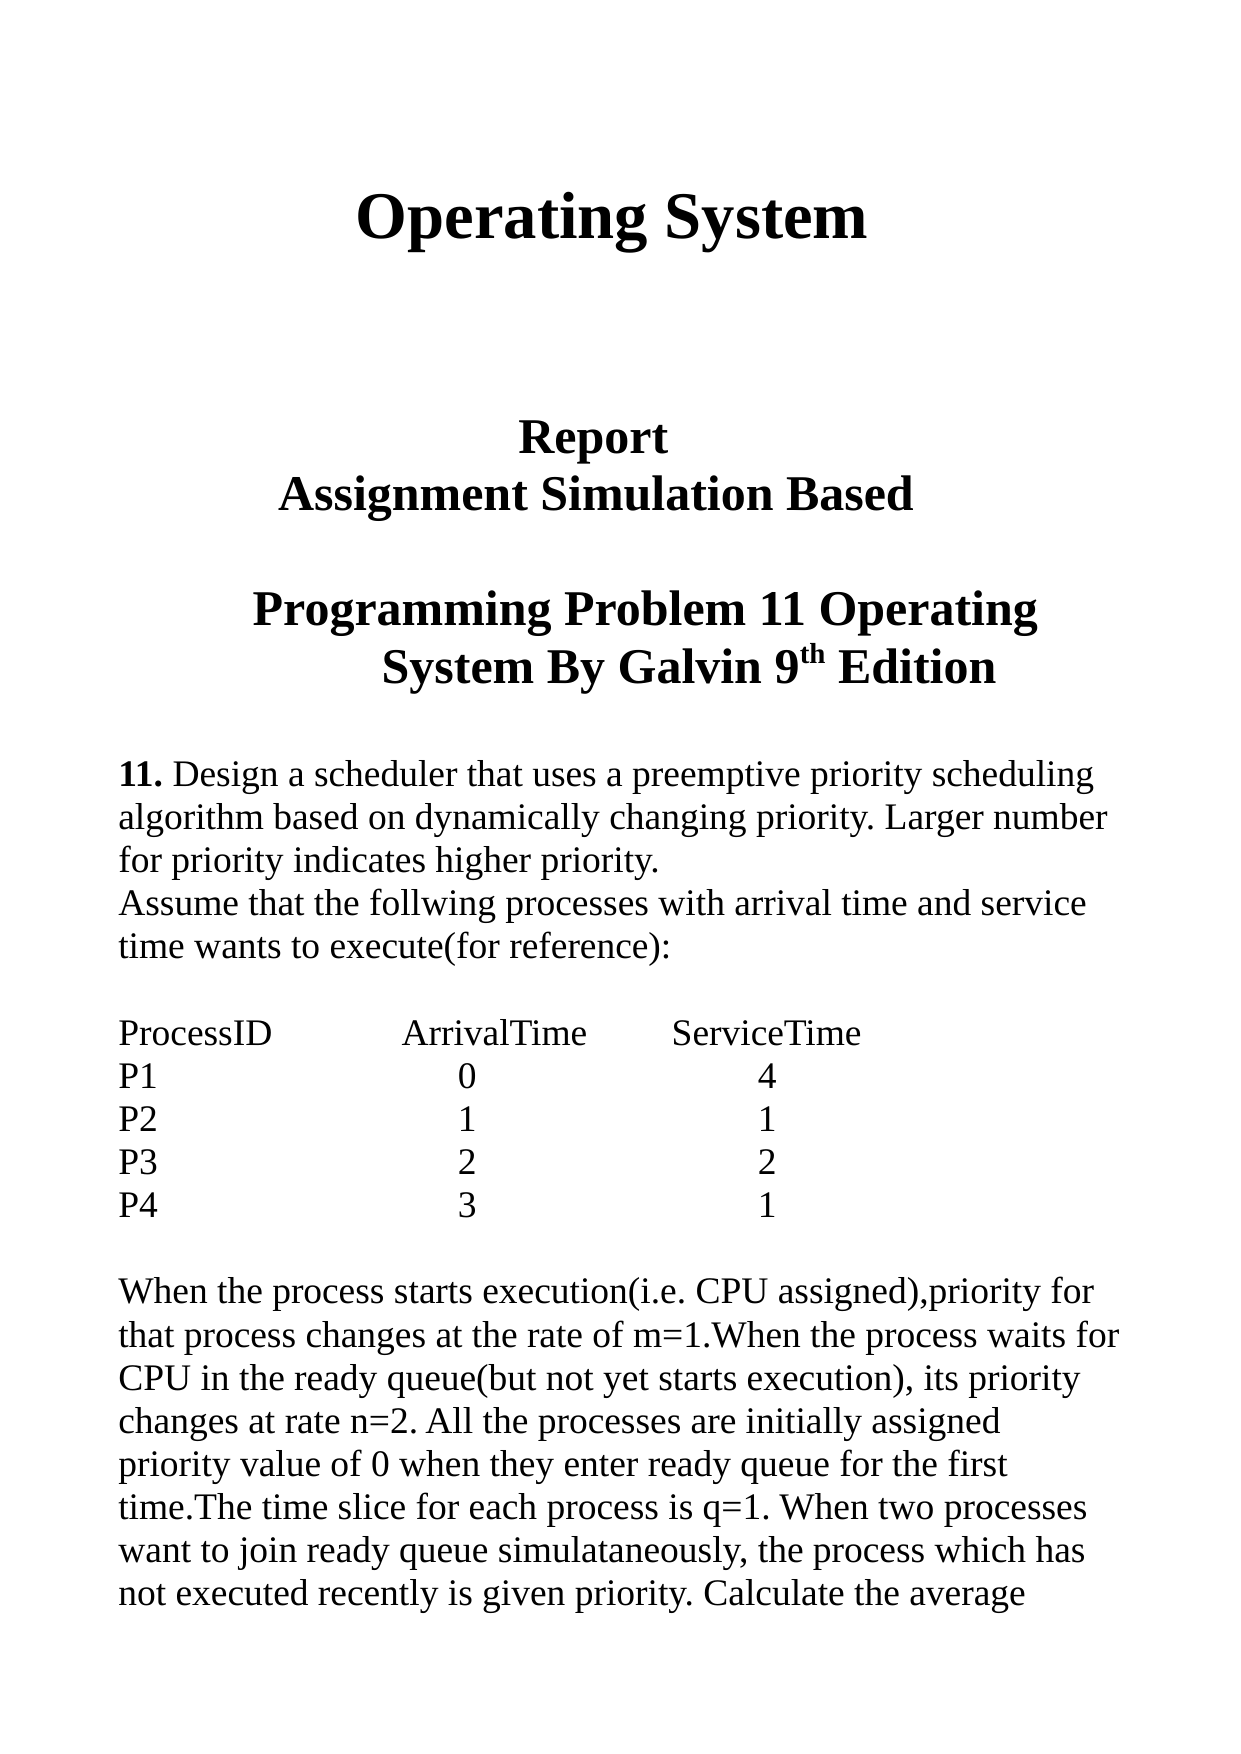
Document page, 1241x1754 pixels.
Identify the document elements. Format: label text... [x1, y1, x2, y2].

text Operating System [118, 176, 1122, 253]
text P3 2 2 [118, 1139, 1122, 1183]
text Assignment Simulation Based [118, 464, 1122, 521]
text P1 0 4 [118, 1053, 1122, 1096]
text System By Galvin 9th Edition [118, 636, 1122, 694]
text When the process starts execution(i.e. CPU assigned),priority for that process changes at the rate of m=1.When the process waits for CPU in the ready queue(but not yet starts execution), its priority changes at rate n=2. All the processes are initially assigned priority value of 0 when they enter ready queue for the first time.The time slice for each process is q=1. When two processes want to join ready queue simulataneously, the process which has not executed recently is given priority. Calculate the average [118, 1269, 1122, 1614]
text P2 1 1 [118, 1096, 1122, 1139]
text Programming Problem 11 Operating [118, 579, 1122, 636]
text Assume that the follwing processes with arrival time and service time wants to execute(for reference): [118, 881, 1122, 967]
text ProcessID ArrivalTime ServiceTime [118, 1010, 1122, 1053]
text P4 3 1 [118, 1183, 1122, 1226]
text 11. Design a scheduler that uses a preemptive priority scheduling algorithm based on dynamically changing priority. Larger number for priority indicates higher priority. [118, 751, 1122, 881]
text Report [118, 406, 1122, 464]
